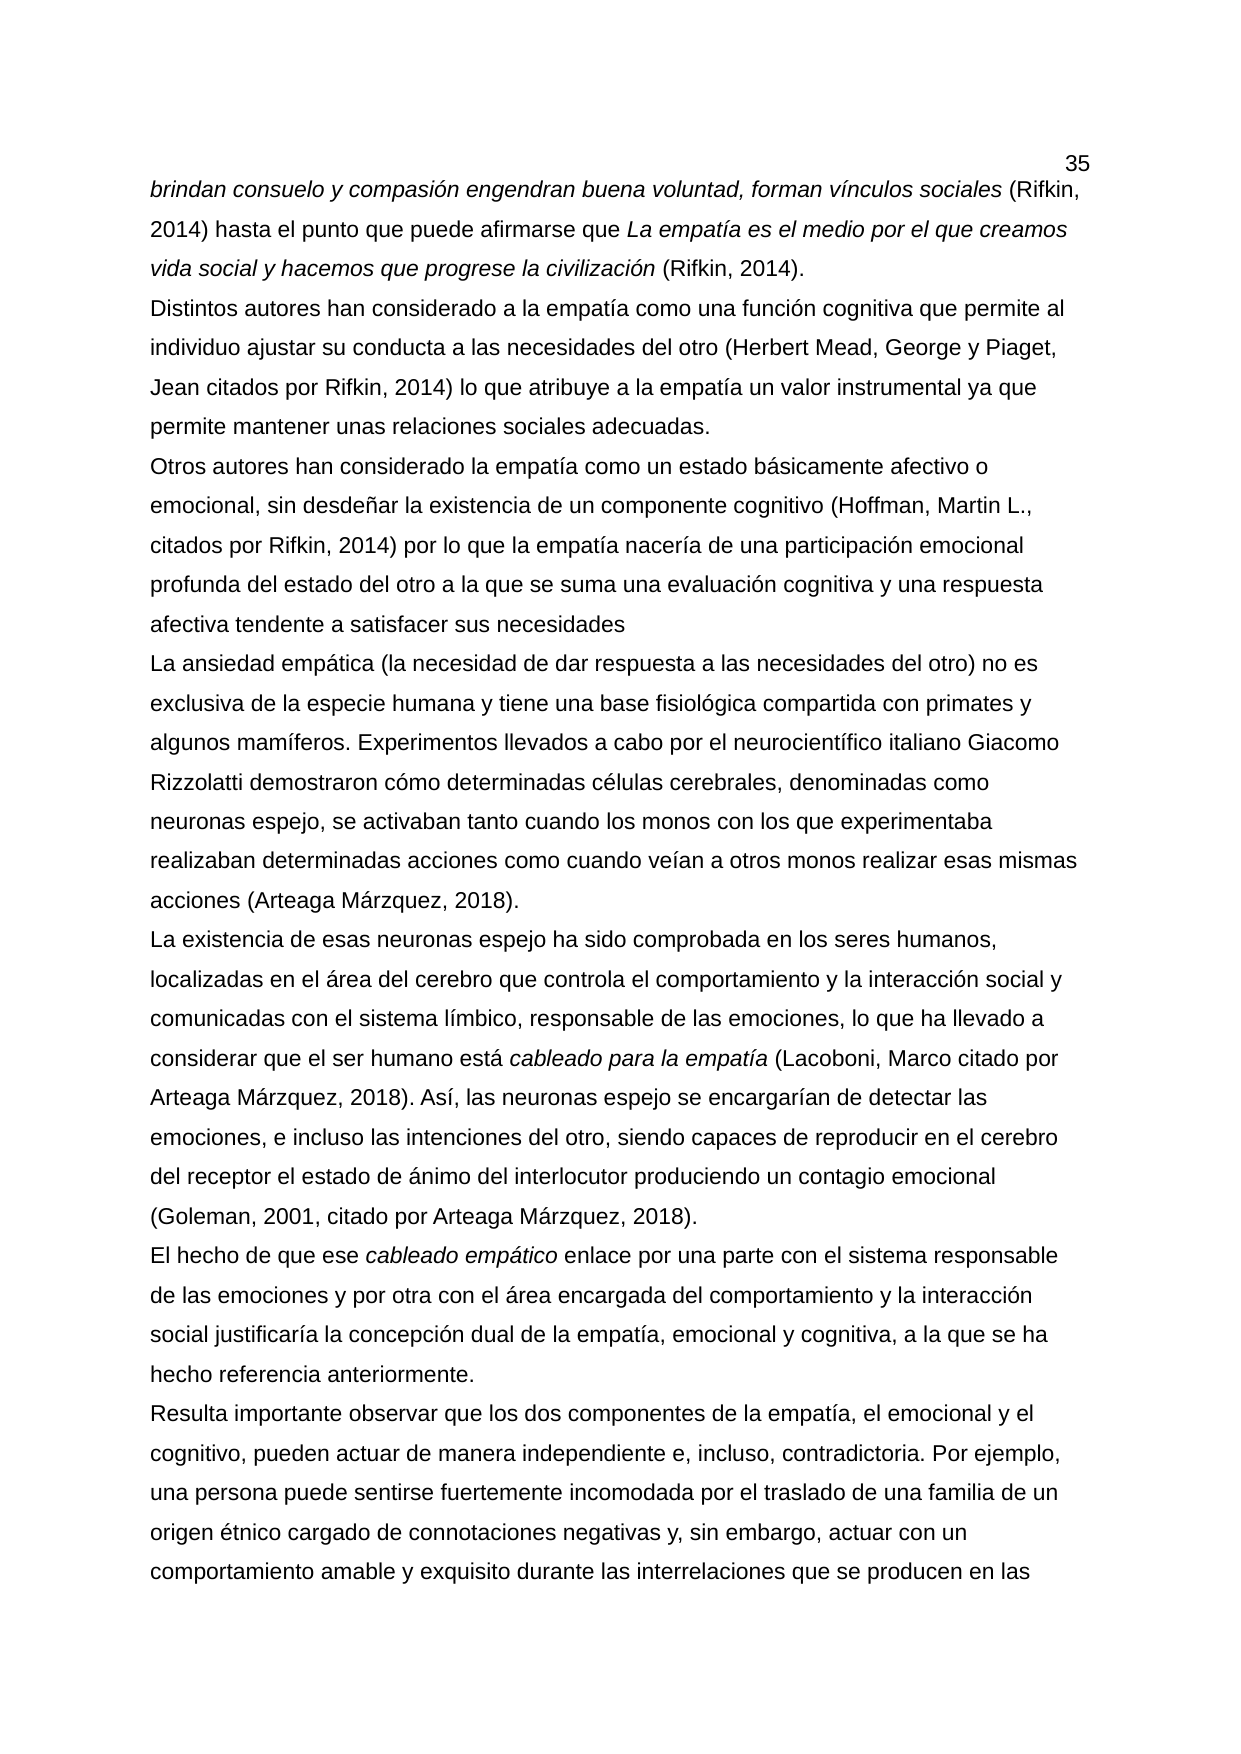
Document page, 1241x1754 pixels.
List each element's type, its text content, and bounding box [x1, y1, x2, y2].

text Otros autores han considerado la empatía como un estado básicamente afectivo o emocional, sin desdeñar la existencia de un componente cognitivo (Hoffman, Martin L., citados por Rifkin, 2014) por lo que la empatía nacería de una participación emocional profunda del estado del otro a la que se suma una evaluación cognitiva y una respuesta afectiva tendente a satisfacer sus necesidades [150, 453, 1090, 637]
text La ansiedad empática (la necesidad de dar respuesta a las necesidades del otro) no es exclusiva de la especie humana y tiene una base fisiológica compartida con primates y algunos mamíferos. Experimentos llevados a cabo por el neurocientífico italiano Giacomo Rizzolatti demostraron cómo determinadas células cerebrales, denominadas como neuronas espejo, se activaban tanto cuando los monos con los que experimentaba realizaban determinadas acciones como cuando veían a otros monos realizar esas mismas acciones (Arteaga Márzquez, 2018). [150, 650, 1090, 913]
text La existencia de esas neuronas espejo ha sido comprobada en los seres humanos, localizadas en el área del cerebro que controla el comportamiento y la interacción social y comunicadas con el sistema límbico, responsable de las emociones, lo que ha llevado a considerar que el ser humano está cableado para la empatía (Lacoboni, Marco citado por Arteaga Márzquez, 2018). Así, las neuronas espejo se encargarían de detectar las emociones, e incluso las intenciones del otro, siendo capaces de reproducir en el cerebro del receptor el estado de ánimo del interlocutor produciendo un contagio emocional (Goleman, 2001, citado por Arteaga Márzquez, 2018). [150, 926, 1090, 1229]
text Distintos autores han considerado a la empatía como una función cognitiva que permite al individuo ajustar su conducta a las necesidades del otro (Herbert Mead, George y Piaget, Jean citados por Rifkin, 2014) lo que atribuye a la empatía un valor instrumental ya que permite mantener unas relaciones sociales adecuadas. [150, 295, 1090, 439]
text El hecho de que ese cableado empático enlace por una parte con el sistema responsable de las emociones y por otra con el área encargada del comportamiento y la interacción social justificaría la concepción dual de la empatía, emocional y cognitiva, a la que se ha hecho referencia anteriormente. [150, 1242, 1090, 1387]
text brindan consuelo y compasión engendran buena voluntad, forman vínculos sociales (Rifkin, 2014) hasta el punto que puede afirmarse que La empatía es el medio por el que creamos vida social y hacemos que progrese la civilización (Rifkin, 2014). [150, 176, 1090, 282]
text Resulta importante observar que los dos componentes de la empatía, el emocional y el cognitivo, pueden actuar de manera independiente e, incluso, contradictoria. Por ejemplo, una persona puede sentirse fuertemente incomodada por el traslado de una familia de un origen étnico cargado de connotaciones negativas y, sin embargo, actuar con un comportamiento amable y exquisito durante las interrelaciones que se producen en las [150, 1400, 1090, 1584]
